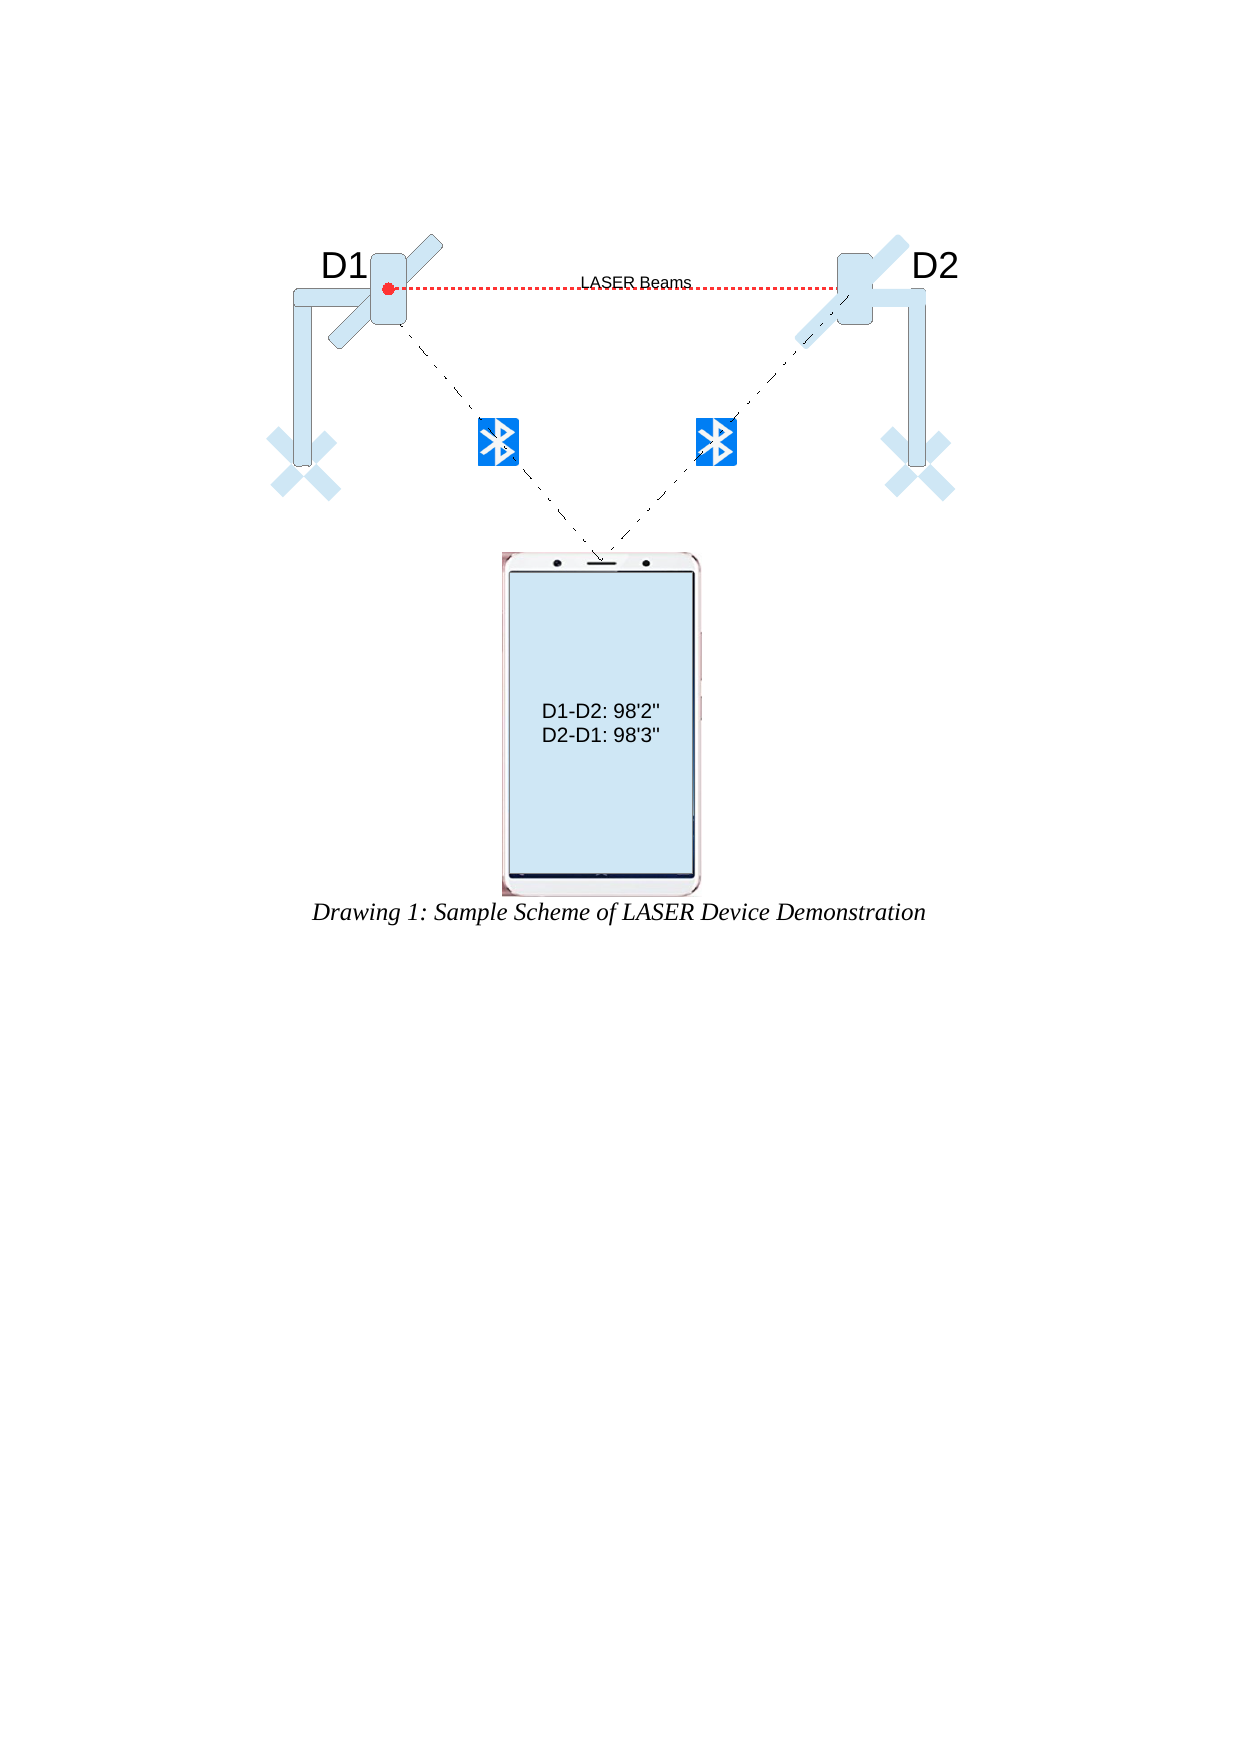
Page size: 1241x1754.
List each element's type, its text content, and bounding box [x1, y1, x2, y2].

text Drawing 1: Sample Scheme of LASER Device Demonstration [266, 246, 974, 926]
picture [478, 418, 519, 466]
picture [502, 552, 702, 897]
picture [696, 418, 737, 466]
